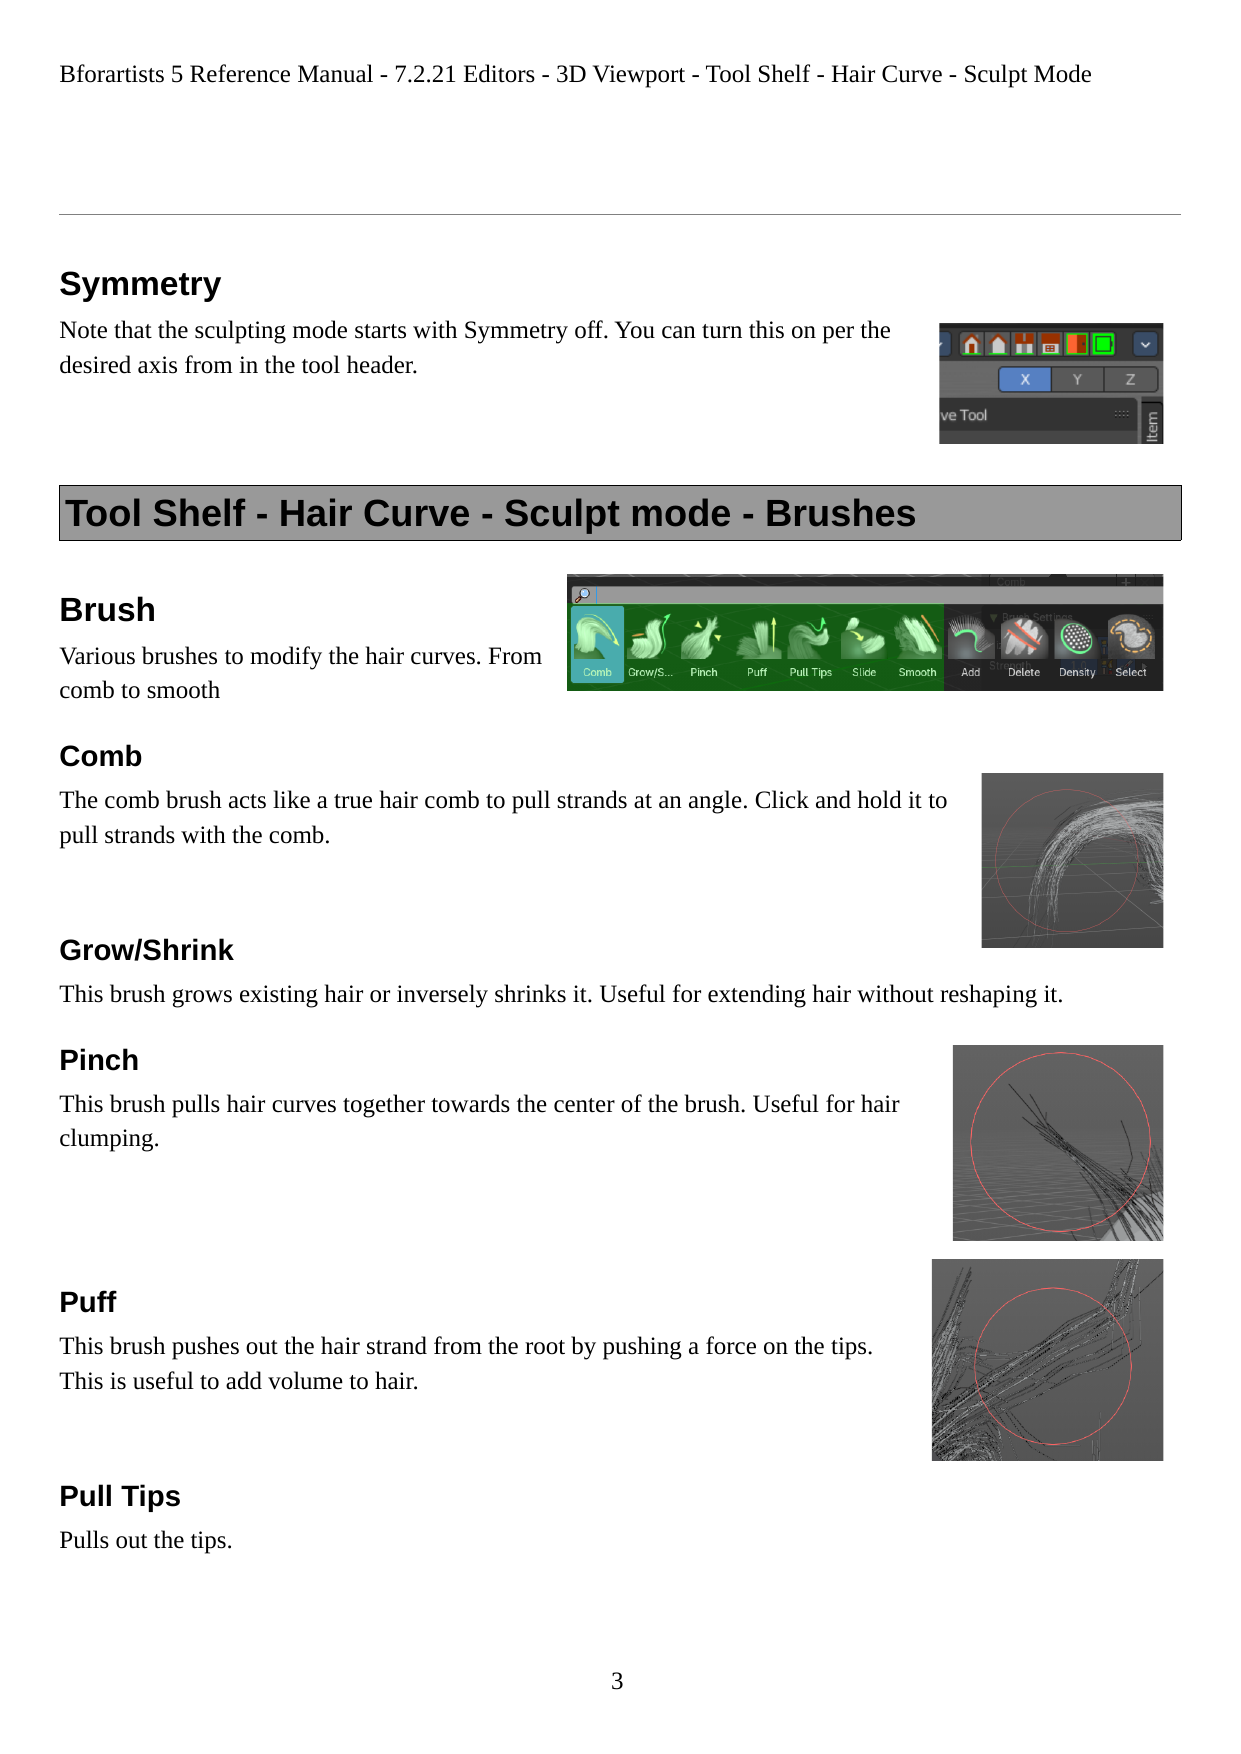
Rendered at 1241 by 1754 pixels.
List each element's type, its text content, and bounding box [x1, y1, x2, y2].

text The comb brush acts like a true hair comb to pull strands at an angle. Click and hold it to pull strands with the comb. [59, 785, 981, 849]
subtitle Brush [59, 590, 567, 628]
picture [931, 1259, 1164, 1461]
picture [567, 574, 1164, 691]
subtitle Pull Tips [59, 1478, 1181, 1512]
subtitle Puff [59, 1285, 931, 1319]
picture [981, 773, 1164, 948]
text Various brushes to modify the hair curves. From comb to smooth [59, 641, 1181, 704]
subtitle [1164, 590, 1181, 628]
text Note that the sculpting mode starts with Symmetry off. You can turn this on per the desired axis from in the tool header. [59, 315, 1181, 378]
picture [939, 323, 1164, 444]
subtitle Pinch [59, 1042, 1181, 1076]
subtitle Symmetry [59, 264, 1181, 303]
text This brush grows existing hair or inversely shrinks it. Useful for extending hair without reshaping it. [59, 979, 1181, 1008]
subtitle Comb [59, 739, 1181, 773]
text This brush pulls hair curves together towards the center of the brush. Useful for hair clumping. [59, 1089, 952, 1152]
text Pulls out the tips. [59, 1525, 1181, 1553]
subtitle Grow/Shrink [59, 933, 1181, 966]
picture [952, 1045, 1164, 1241]
table_header Tool Shelf - Hair Curve - Sculpt mode - Brushes [60, 486, 1181, 540]
subtitle [1164, 1285, 1181, 1319]
text This brush pushes out the hair strand from the root by pushing a force on the tips. This is useful to add volume to hair. [59, 1331, 931, 1394]
